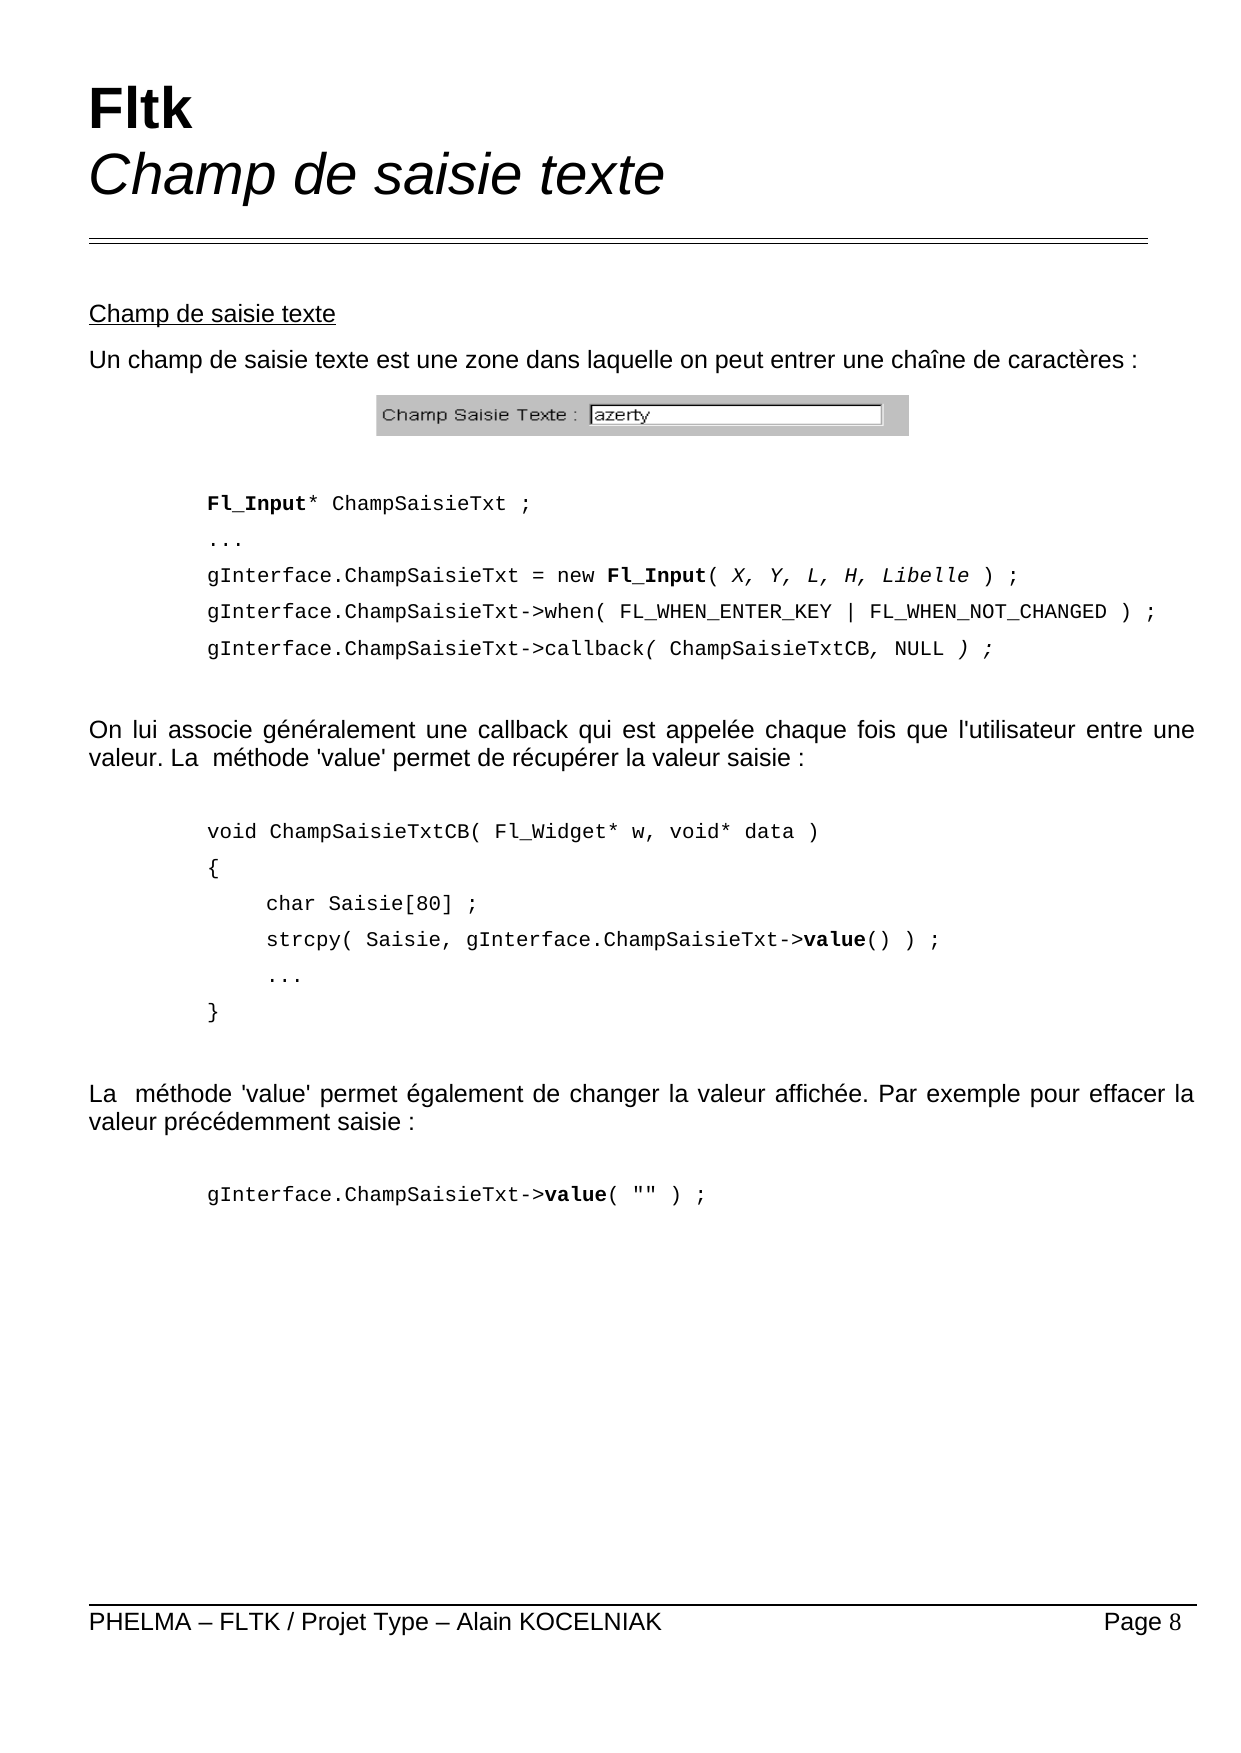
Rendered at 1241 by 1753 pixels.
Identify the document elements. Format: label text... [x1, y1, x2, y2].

text Un champ de saisie texte est une zone dans laquelle on peut entrer une chaîne de caractères : [89, 346, 1197, 374]
text gInterface.ChampSaisieTxt->value( "" ) ; [207, 1184, 1197, 1208]
text ... [207, 965, 1197, 989]
text La méthode 'value' permet également de changer la valeur affichée. Par exemple pour effacer la valeur précédemment saisie : [89, 1080, 1197, 1136]
text strcpy( Saisie, gInterface.ChampSaisieTxt->value() ) ; [207, 929, 1197, 953]
text } [207, 1001, 1197, 1025]
text Fl_Input* ChampSaisieTxt ; [207, 493, 1197, 517]
text ... [207, 529, 1197, 553]
text gInterface.ChampSaisieTxt->callback( ChampSaisieTxtCB, NULL ) ; [207, 638, 1197, 661]
subtitle [89, 239, 1148, 243]
text char Saisie[80] ; [207, 893, 1197, 917]
text gInterface.ChampSaisieTxt->when( FL_WHEN_ENTER_KEY | FL_WHEN_NOT_CHANGED ) ; [207, 601, 1197, 625]
text void ChampSaisieTxtCB( Fl_Widget* w, void* data ) [207, 821, 1197, 844]
subtitle Fltk Champ de saisie texte [89, 76, 1148, 238]
text { [207, 857, 1197, 880]
text Champ de saisie texte [89, 299, 1197, 327]
text gInterface.ChampSaisieTxt = new Fl_Input( X, Y, L, H, Libelle ) ; [207, 565, 1197, 589]
text On lui associe généralement une callback qui est appelée chaque fois que l'utilisateur entre une valeur. La méthode 'value' permet de récupérer la valeur saisie : [89, 716, 1197, 772]
